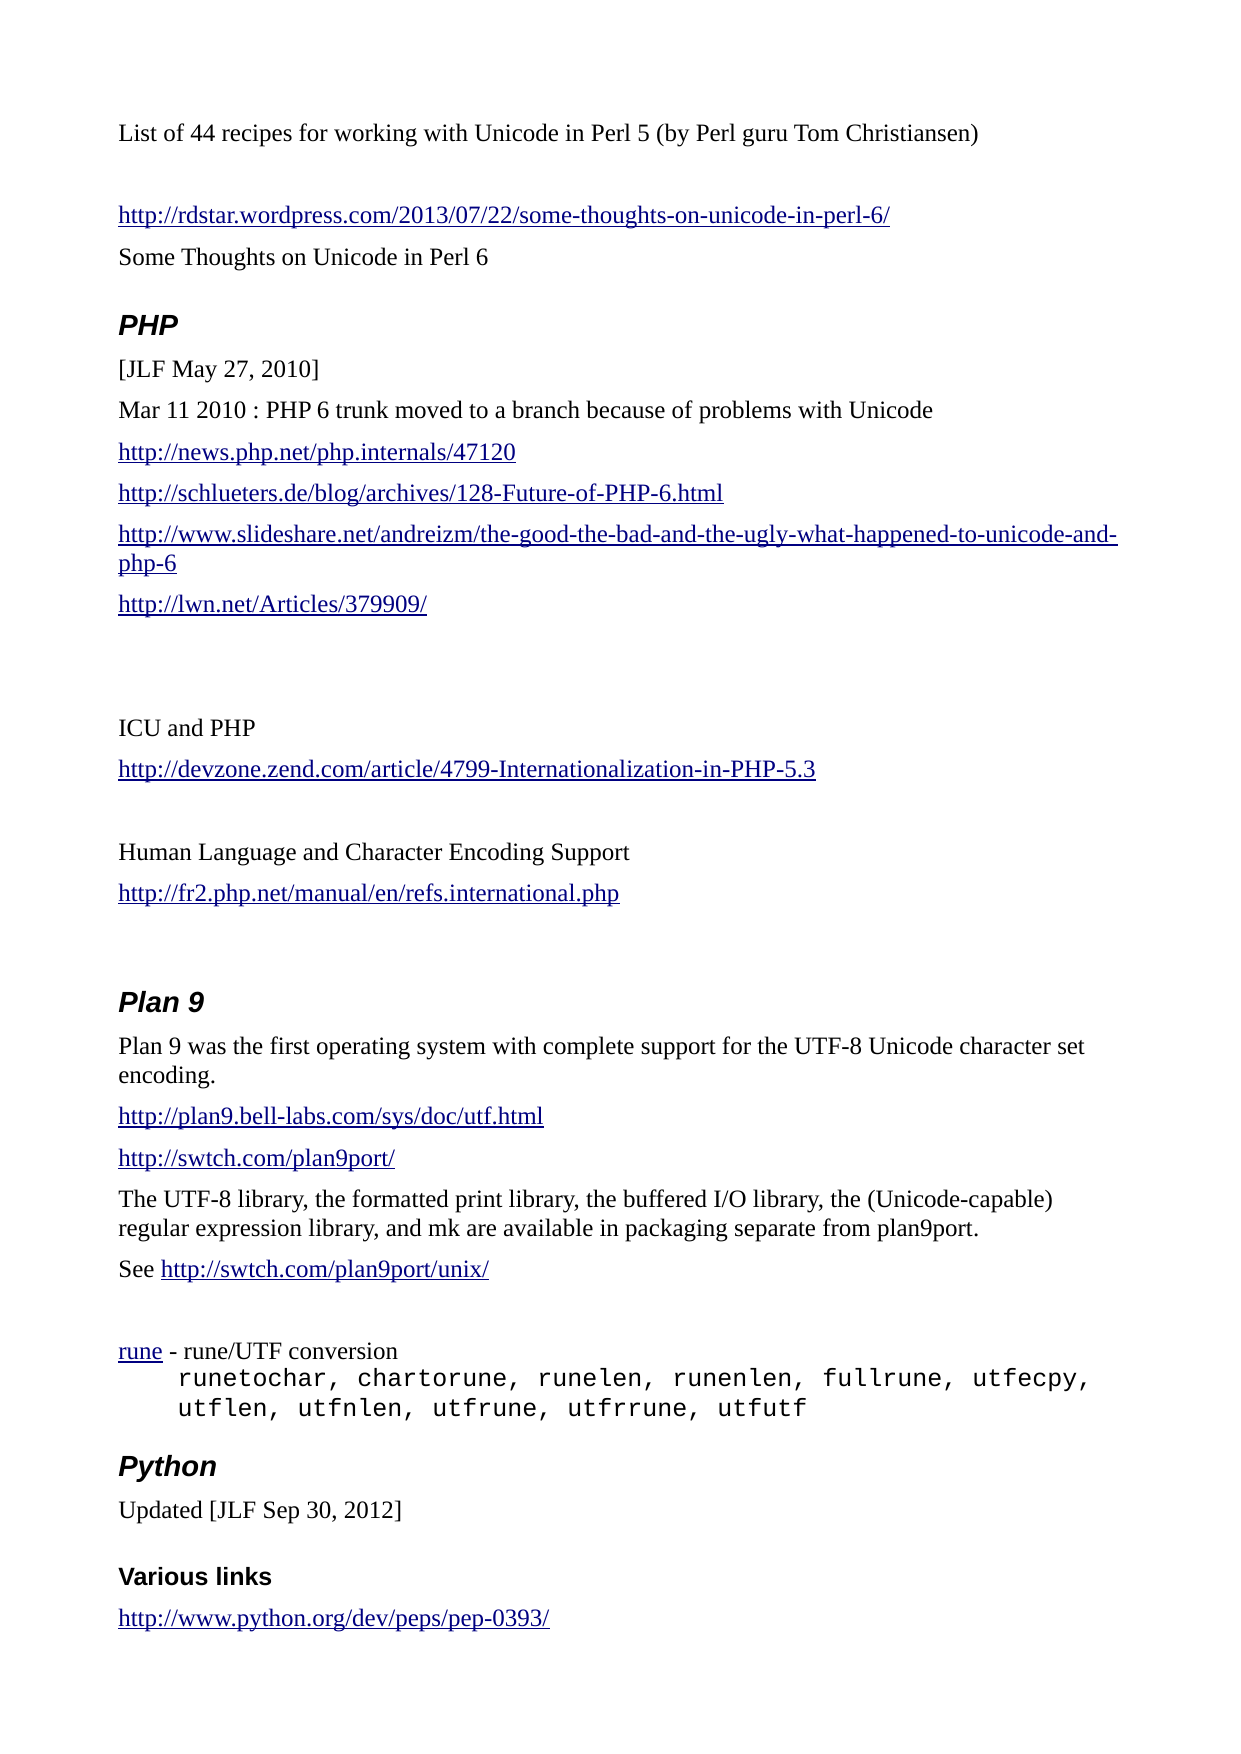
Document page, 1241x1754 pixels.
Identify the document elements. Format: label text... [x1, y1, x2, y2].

text http://news.php.net/php.internals/47120 [118, 437, 1122, 465]
text The UTF-8 library, the formatted print library, the buffered I/O library, the (Unicode-capable) regular expression library, and mk are available in packaging separate from plan9port. [118, 1184, 1122, 1241]
text http://lwn.net/Articles/379909/ [118, 589, 1122, 618]
text Some Thoughts on Unicode in Perl 6 [118, 242, 1122, 271]
text http://plan9.bell-labs.com/sys/doc/utf.html [118, 1101, 1122, 1130]
list runetochar, chartorune, runelen, runenlen, fullrune, utfecpy, utflen, utfnlen, utfrune, utfrrune, utfutf [177, 1365, 1122, 1424]
text [JLF May 27, 2010] [118, 354, 1122, 383]
text http://rdstar.wordpress.com/2013/07/22/some-thoughts-on-unicode-in-perl-6/ [118, 201, 1122, 229]
text http://devzone.zend.com/article/4799-Internationalization-in-PHP-5.3 [118, 754, 1122, 783]
subtitle PHP [118, 308, 1122, 342]
text http://swtch.com/plan9port/ [118, 1143, 1122, 1171]
text Human Language and Character Encoding Support [118, 837, 1122, 865]
text See http://swtch.com/plan9port/unix/ [118, 1254, 1122, 1283]
subtitle Plan 9 [118, 985, 1122, 1019]
subtitle Python [118, 1449, 1122, 1483]
text List of 44 recipes for working with Unicode in Perl 5 (by Perl guru Tom Christiansen) [118, 118, 1122, 147]
text http://www.slideshare.net/andreizm/the-good-the-bad-and-the-ugly-what-happened-to-unicode-and-php-6 [118, 519, 1122, 577]
text Mar 11 2010 : PHP 6 trunk moved to a branch because of problems with Unicode [118, 395, 1122, 424]
subtitle rune - rune/UTF conversion [118, 1336, 1122, 1365]
text http://schlueters.de/blog/archives/128-Future-of-PHP-6.html [118, 478, 1122, 507]
text http://www.python.org/dev/peps/pep-0393/ [118, 1603, 1122, 1632]
text http://fr2.php.net/manual/en/refs.international.php [118, 878, 1122, 907]
text ICU and PHP [118, 713, 1122, 742]
text Updated [JLF Sep 30, 2012] [118, 1495, 1122, 1524]
subtitle Various links [118, 1562, 1122, 1590]
text Plan 9 was the first operating system with complete support for the UTF-8 Unicode character set encoding. [118, 1031, 1122, 1089]
